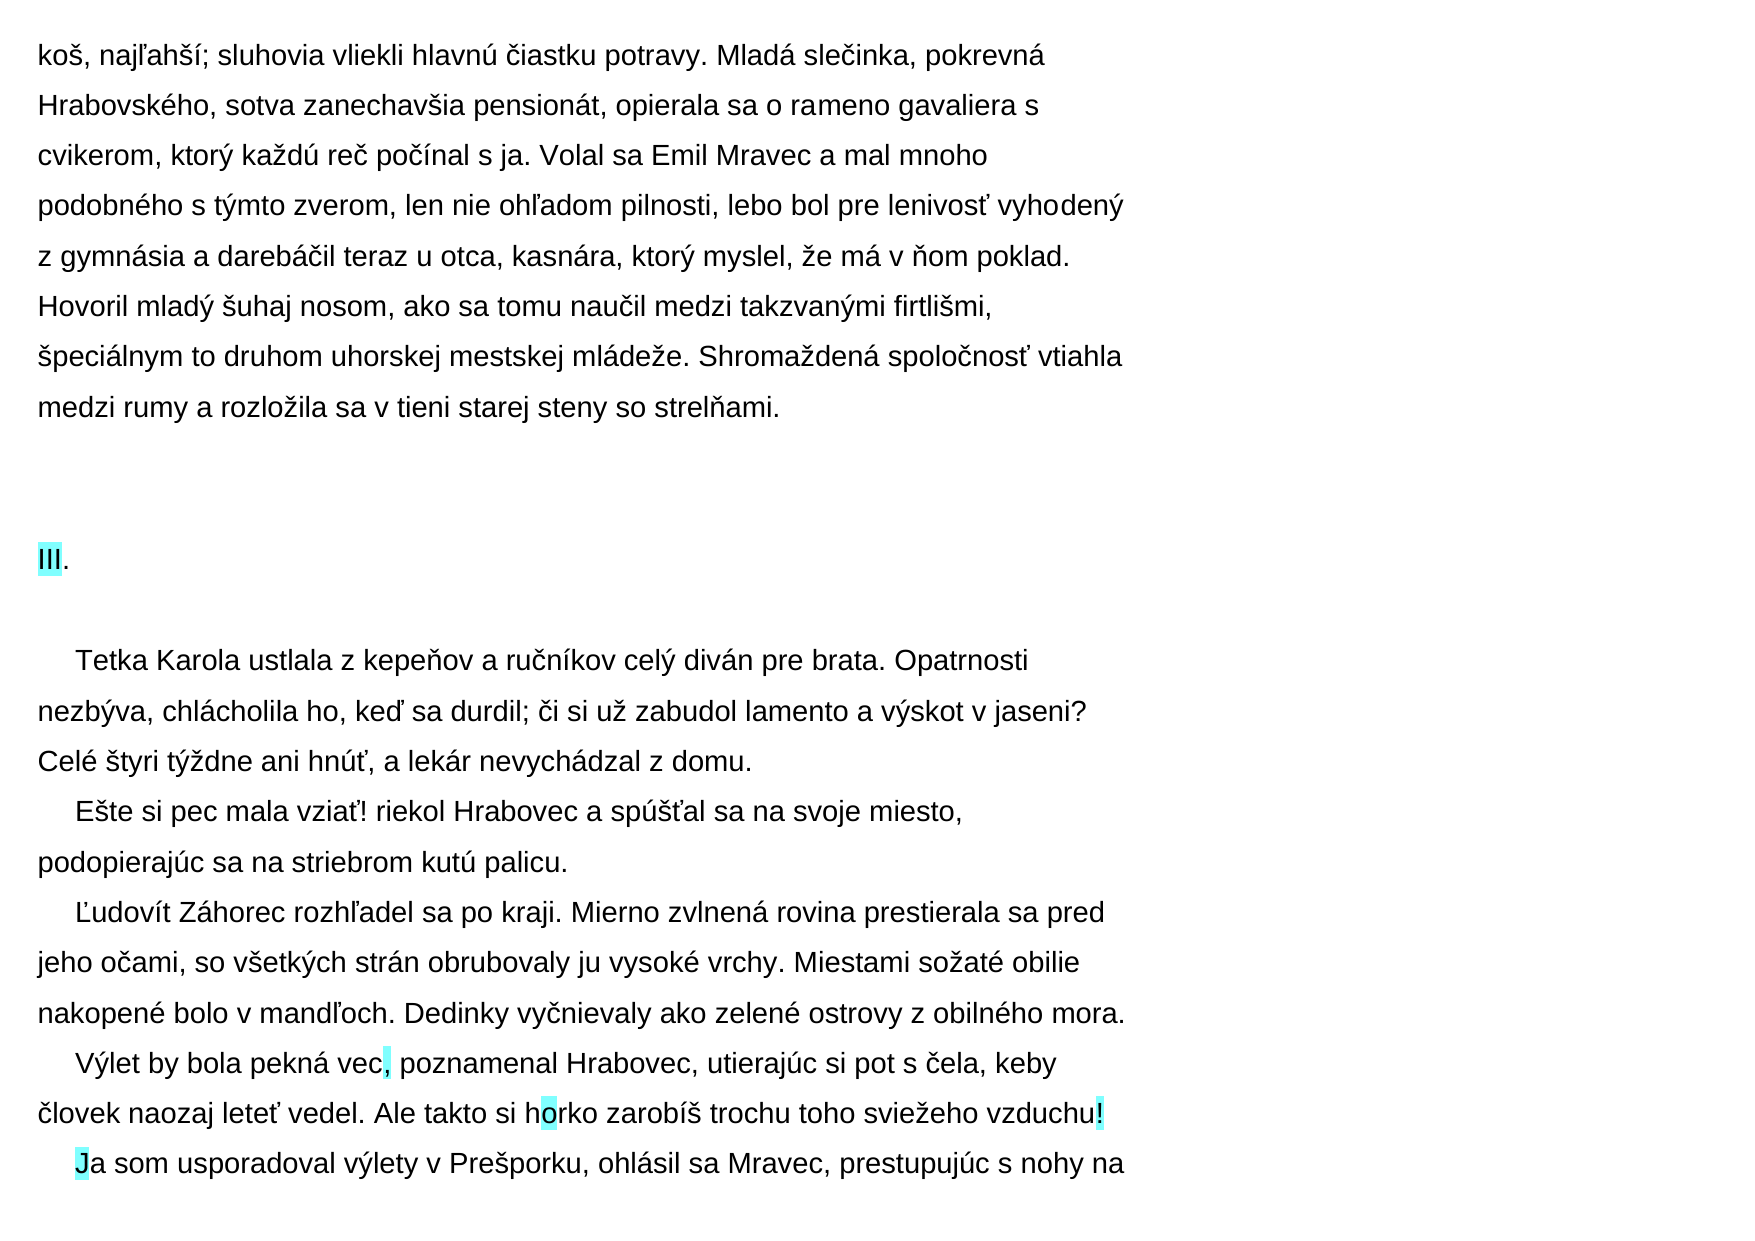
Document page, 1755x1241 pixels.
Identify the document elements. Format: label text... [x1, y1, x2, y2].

text Výlet by bola pekná vec, poznamenal Hrabovec, utierajúc si pot s čela, keby človek naozaj leteť vedel. Ale takto si horko zarobíš trochu toho sviežeho vzduchu! [37, 1046, 1130, 1130]
text III. [37, 542, 1130, 576]
text koš, najľahší; sluhovia vliekli hlavnú čiastku potravy. Mladá slečinka, pokrevná Hrabovského, sotva zanechavšia pensionát, opierala sa o ra­meno gavaliera s cvikerom, ktorý každú reč počínal s ja. Volal sa Emil Mravec a mal mnoho podobného s týmto zverom, len nie ohľadom pilnosti, lebo bol pre lenivosť vyho­dený z gymnásia a darebáčil teraz u otca, kasnára, ktorý myslel, že má v ňom poklad. Hovoril mladý šuhaj nosom, ako sa tomu naučil medzi takzvanými firtlišmi, špeciálnym to dru­hom uhorskej mestskej mládeže. Shromaždená spoločnosť vtiahla medzi rumy a rozložila sa v tieni starej steny so strelňami. [37, 37, 1130, 423]
text Ešte si pec mala vziať! riekol Hrabovec a spúšťal sa na svoje miesto, podopierajúc sa na striebrom kutú palicu. [37, 794, 1130, 878]
text Ja som usporadoval výlety v Prešporku, ohlásil sa Mravec, prestupujúc s nohy na [37, 1147, 1130, 1180]
text Ľudovít Záhorec rozhľadel sa po kraji. Mierno zvlnená rovina prestierala sa pred jeho očami, so všetkých strán obrubovaly ju vysoké vrchy. Miestami sožaté obilie nakopené bolo v mandľoch. Dedinky vyčnievaly ako zelené ostrovy z obilného mora. [37, 895, 1130, 1029]
text Tetka Karola ustlala z kepeňov a ručníkov celý diván pre brata. Opatrnosti nezbýva, chlácholila ho, keď sa durdil; či si už zabudol lamento a výskot v jaseni? Celé štyri týždne ani hnúť, a lekár nevychádzal z domu. [37, 643, 1130, 778]
